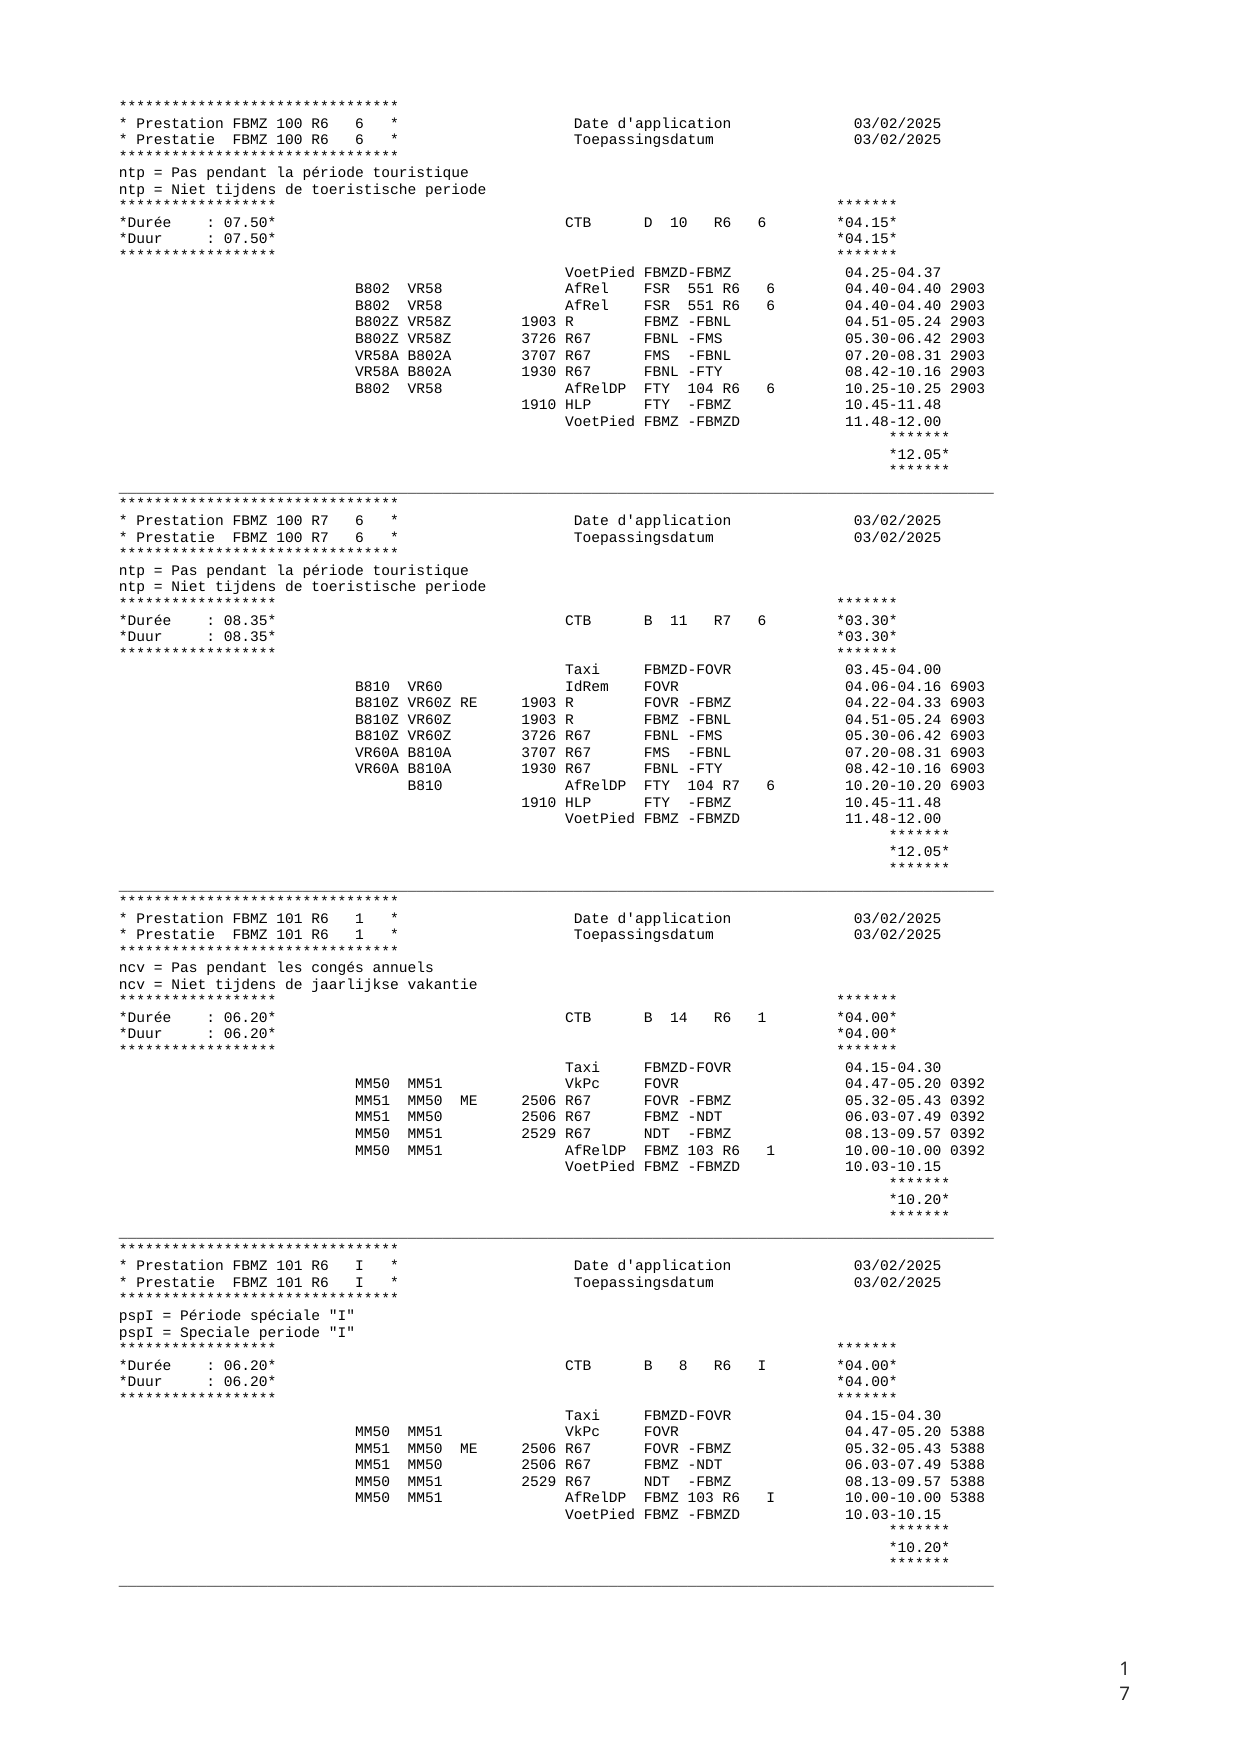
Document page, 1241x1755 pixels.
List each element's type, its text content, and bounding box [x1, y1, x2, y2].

text ******************************** * Prestation FBMZ 101 R6 I * Date d'application 03/02/2025 * Prestatie FBMZ 101 R6 I * Toepassingsdatum 03/02/2025 ******************************** pspI = Période spéciale "I" pspI = Speciale periode "I" ****************** ******* *Durée : 06.20* CTB B 8 R6 I *04.00* *Duur : 06.20* *04.00* ****************** ******* Taxi FBMZD-FOVR 04.15-04.30 MM50 MM51 VkPc FOVR 04.47-05.20 5388 MM51 MM50 ME 2506 R67 FOVR -FBMZ 05.32-05.43 5388 MM51 MM50 2506 R67 FBMZ -NDT 06.03-07.49 5388 MM50 MM51 2529 R67 NDT -FBMZ 08.13-09.57 5388 MM50 MM51 AfRelDP FBMZ 103 R6 I 10.00-10.00 5388 VoetPied FBMZ -FBMZD 10.03-10.15 ******* *10.20* ******* ____________________________________________________________________________________________________ [119, 1242, 1122, 1590]
text ******************************** * Prestation FBMZ 100 R7 6 * Date d'application 03/02/2025 * Prestatie FBMZ 100 R7 6 * Toepassingsdatum 03/02/2025 ******************************** ntp = Pas pendant la période touristique ntp = Niet tijdens de toeristische periode ****************** ******* *Durée : 08.35* CTB B 11 R7 6 *03.30* *Duur : 08.35* *03.30* ****************** ******* Taxi FBMZD-FOVR 03.45-04.00 B810 VR60 IdRem FOVR 04.06-04.16 6903 B810Z VR60Z RE 1903 R FOVR -FBMZ 04.22-04.33 6903 B810Z VR60Z 1903 R FBMZ -FBNL 04.51-05.24 6903 B810Z VR60Z 3726 R67 FBNL -FMS 05.30-06.42 6903 VR60A B810A 3707 R67 FMS -FBNL 07.20-08.31 6903 VR60A B810A 1930 R67 FBNL -FTY 08.42-10.16 6903 B810 AfRelDP FTY 104 R7 6 10.20-10.20 6903 1910 HLP FTY -FBMZ 10.45-11.48 VoetPied FBMZ -FBMZD 11.48-12.00 ******* *12.05* ******* ____________________________________________________________________________________________________ [119, 497, 1122, 894]
text ******************************** * Prestation FBMZ 101 R6 1 * Date d'application 03/02/2025 * Prestatie FBMZ 101 R6 1 * Toepassingsdatum 03/02/2025 ******************************** ncv = Pas pendant les congés annuels ncv = Niet tijdens de jaarlijkse vakantie ****************** ******* *Durée : 06.20* CTB B 14 R6 1 *04.00* *Duur : 06.20* *04.00* ****************** ******* Taxi FBMZD-FOVR 04.15-04.30 MM50 MM51 VkPc FOVR 04.47-05.20 0392 MM51 MM50 ME 2506 R67 FOVR -FBMZ 05.32-05.43 0392 MM51 MM50 2506 R67 FBMZ -NDT 06.03-07.49 0392 MM50 MM51 2529 R67 NDT -FBMZ 08.13-09.57 0392 MM50 MM51 AfRelDP FBMZ 103 R6 1 10.00-10.00 0392 VoetPied FBMZ -FBMZD 10.03-10.15 ******* *10.20* ******* ____________________________________________________________________________________________________ [119, 894, 1122, 1242]
text ******************************** * Prestation FBMZ 100 R6 6 * Date d'application 03/02/2025 * Prestatie FBMZ 100 R6 6 * Toepassingsdatum 03/02/2025 ******************************** ntp = Pas pendant la période touristique ntp = Niet tijdens de toeristische periode ****************** ******* *Durée : 07.50* CTB D 10 R6 6 *04.15* *Duur : 07.50* *04.15* ****************** ******* VoetPied FBMZD-FBMZ 04.25-04.37 B802 VR58 AfRel FSR 551 R6 6 04.40-04.40 2903 B802 VR58 AfRel FSR 551 R6 6 04.40-04.40 2903 B802Z VR58Z 1903 R FBMZ -FBNL 04.51-05.24 2903 B802Z VR58Z 3726 R67 FBNL -FMS 05.30-06.42 2903 VR58A B802A 3707 R67 FMS -FBNL 07.20-08.31 2903 VR58A B802A 1930 R67 FBNL -FTY 08.42-10.16 2903 B802 VR58 AfRelDP FTY 104 R6 6 10.25-10.25 2903 1910 HLP FTY -FBMZ 10.45-11.48 VoetPied FBMZ -FBMZD 11.48-12.00 ******* *12.05* ******* ____________________________________________________________________________________________________ [119, 99, 1122, 497]
